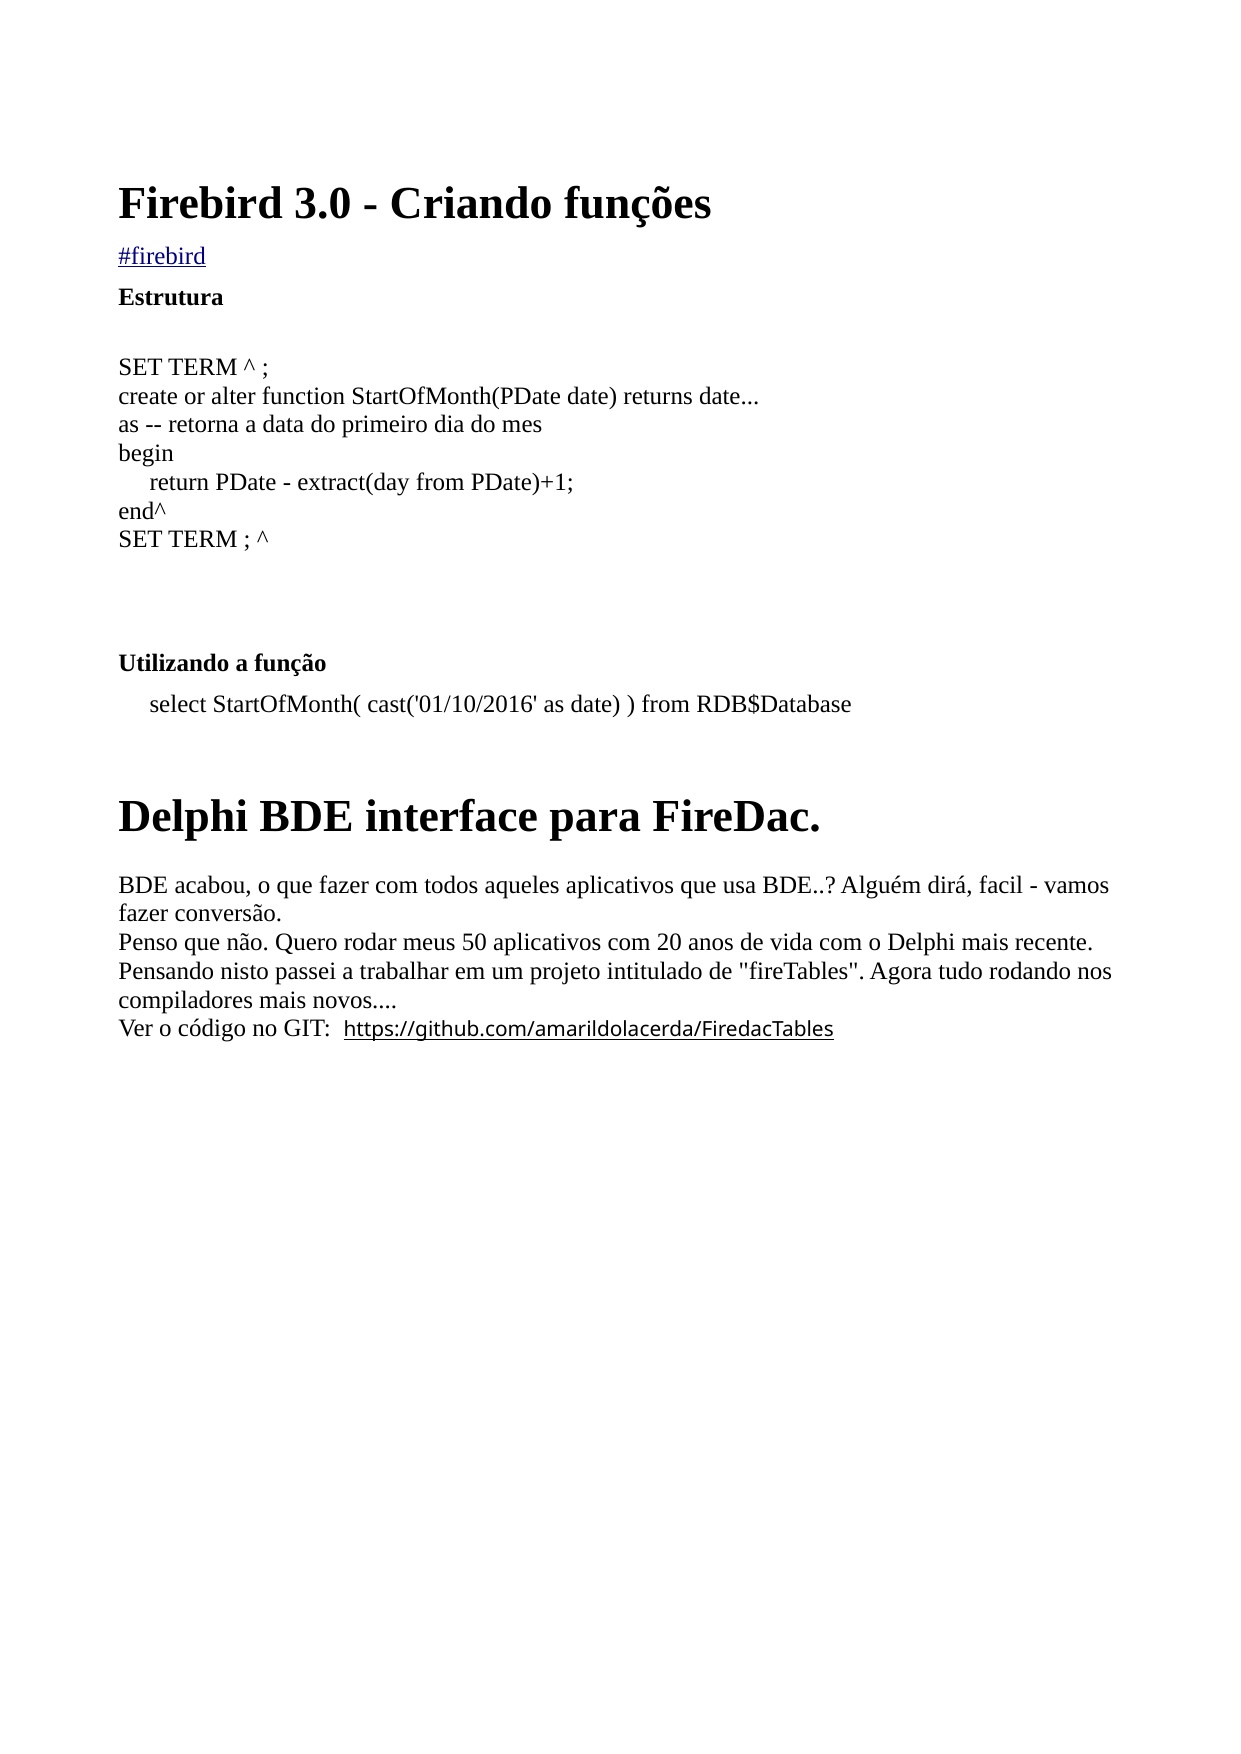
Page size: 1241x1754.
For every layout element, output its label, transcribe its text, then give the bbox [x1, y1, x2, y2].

text Estrutura [118, 282, 1122, 311]
text Delphi BDE interface para FireDac. [118, 788, 1122, 841]
text Ver o código no GIT: https://github.com/amarildolacerda/FiredacTables [118, 1013, 1122, 1043]
text select StartOfMonth( cast('01/10/2016' as date) ) from RDB$Database [118, 689, 1122, 718]
text Penso que não. Quero rodar meus 50 aplicativos com 20 anos de vida com o Delphi mais recente. Pensando nisto passei a trabalhar em um projeto intitulado de "fireTables". Agora tudo rodando nos compiladores mais novos.... [118, 927, 1122, 1013]
text Firebird 3.0 - Criando funções [118, 176, 1122, 228]
text SET TERM ^ ; create or alter function StartOfMonth(PDate date) returns date... as -- retorna a data do primeiro dia do mes begin return PDate - extract(day from PDate)+1; end^ SET TERM ; ^ [118, 323, 1122, 553]
text BDE acabou, o que fazer com todos aqueles aplicativos que usa BDE..? Alguém dirá, facil - vamos fazer conversão. [118, 870, 1122, 927]
text #‎firebird‬ [118, 241, 1122, 269]
text Utilizando a função [118, 648, 1122, 677]
